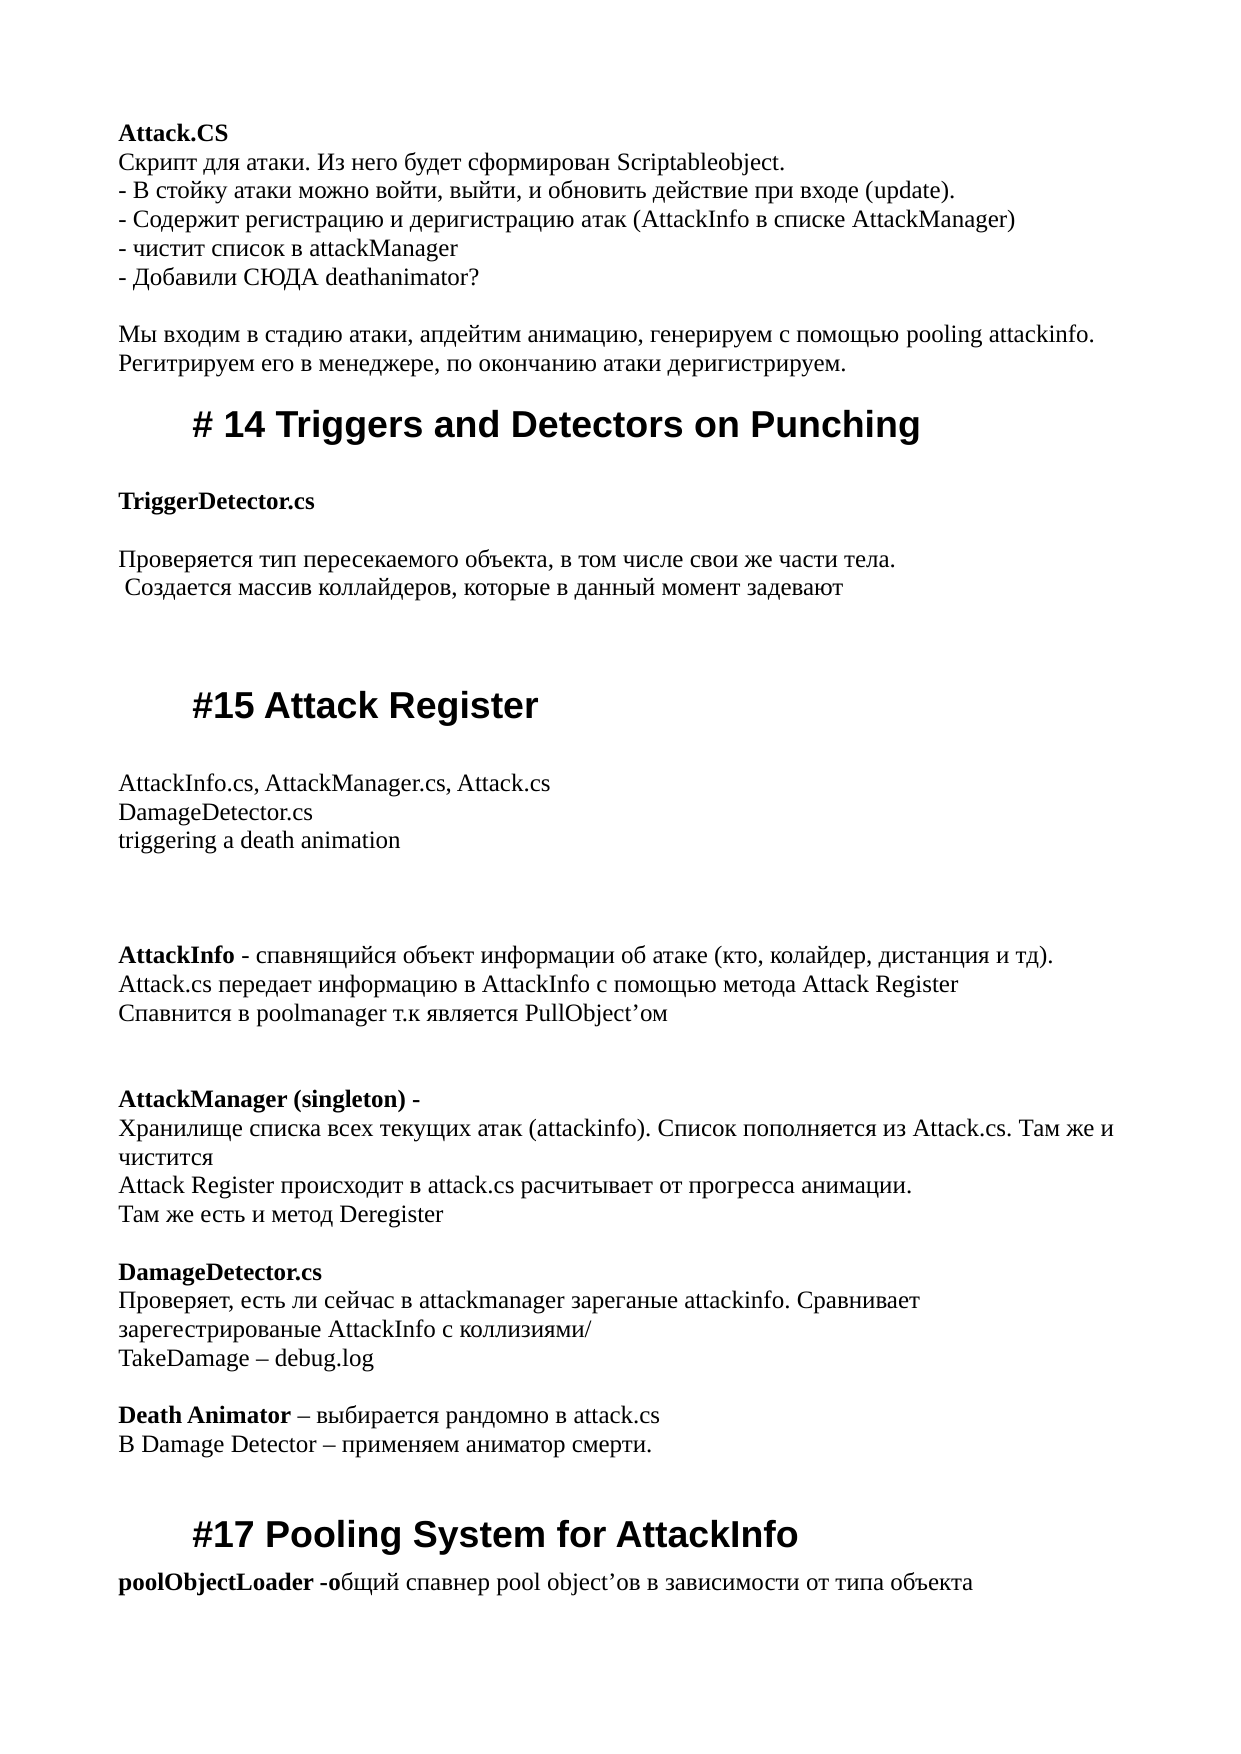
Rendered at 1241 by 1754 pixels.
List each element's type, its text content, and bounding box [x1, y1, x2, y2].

text TakeDamage – debug.log [118, 1343, 1122, 1372]
text Спавнится в poolmanager т.к является PullObject’ом [118, 998, 1122, 1027]
text Attack.CS [118, 118, 1122, 147]
text В Damage Detector – применяем аниматор смерти. [118, 1429, 1122, 1458]
text DamageDetector.cs [118, 1257, 1122, 1286]
text - В стойку атаки можно войти, выйти, и обновить действие при входе (update). [118, 176, 1122, 204]
text Скрипт для атаки. Из него будет сформирован Scriptableobject. [118, 147, 1122, 176]
text AttackInfo.cs, AttackManager.cs, Attack.cs [118, 768, 1122, 797]
text AttackManager (singleton) - [118, 1084, 1122, 1113]
text Хранилище списка всех текущих атак (attackinfo). Список пополняется из Attack.cs. Там же и чистится [118, 1113, 1122, 1171]
text Attack Register происходит в attack.cs расчитывает от прогресса анимации. [118, 1171, 1122, 1199]
text - Добавили СЮДА deathanimator? [118, 262, 1122, 291]
text Attack.cs передает информацию в AttackInfo с помощью метода Attack Register [118, 969, 1122, 998]
text - чистит список в attackManager [118, 233, 1122, 262]
text triggering a death animation [118, 826, 1122, 854]
text AttackInfo - спавнящийся объект информации об атаке (кто, колайдер, дистанция и тд). [118, 941, 1122, 969]
text TriggerDetector.cs [118, 486, 1122, 515]
subtitle #17 Pooling System for AttackInfo [118, 1512, 1122, 1555]
text Death Animator – выбирается рандомно в attack.cs [118, 1401, 1122, 1429]
text Проверяет, есть ли сейчас в attackmanager зареганые attackinfo. Сравнивает зарегестрированые AttackInfo c коллизиями/ [118, 1286, 1122, 1343]
text Проверяется тип пересекаемого объекта, в том числе свои же части тела. [118, 544, 1122, 572]
subtitle # 14 Triggers and Detectors on Punching [118, 402, 1122, 445]
text Там же есть и метод Deregister [118, 1199, 1122, 1228]
text DamageDetector.cs [118, 797, 1122, 826]
subtitle #15 Attack Register [118, 684, 1122, 727]
text Создается массив коллайдеров, которые в данный момент задевают [118, 572, 1122, 601]
text - Содержит регистрацию и деригистрацию атак (AttackInfo в списке AttackManager) [118, 204, 1122, 233]
text poolObjectLoader -общий спавнер pool object’ов в зависимости от типа объекта [118, 1567, 1122, 1596]
text Мы входим в стадию атаки, апдейтим анимацию, генерируем с помощью pooling attackinfo. Регитрируем его в менеджере, по окончанию атаки деригистрируем. [118, 319, 1122, 377]
